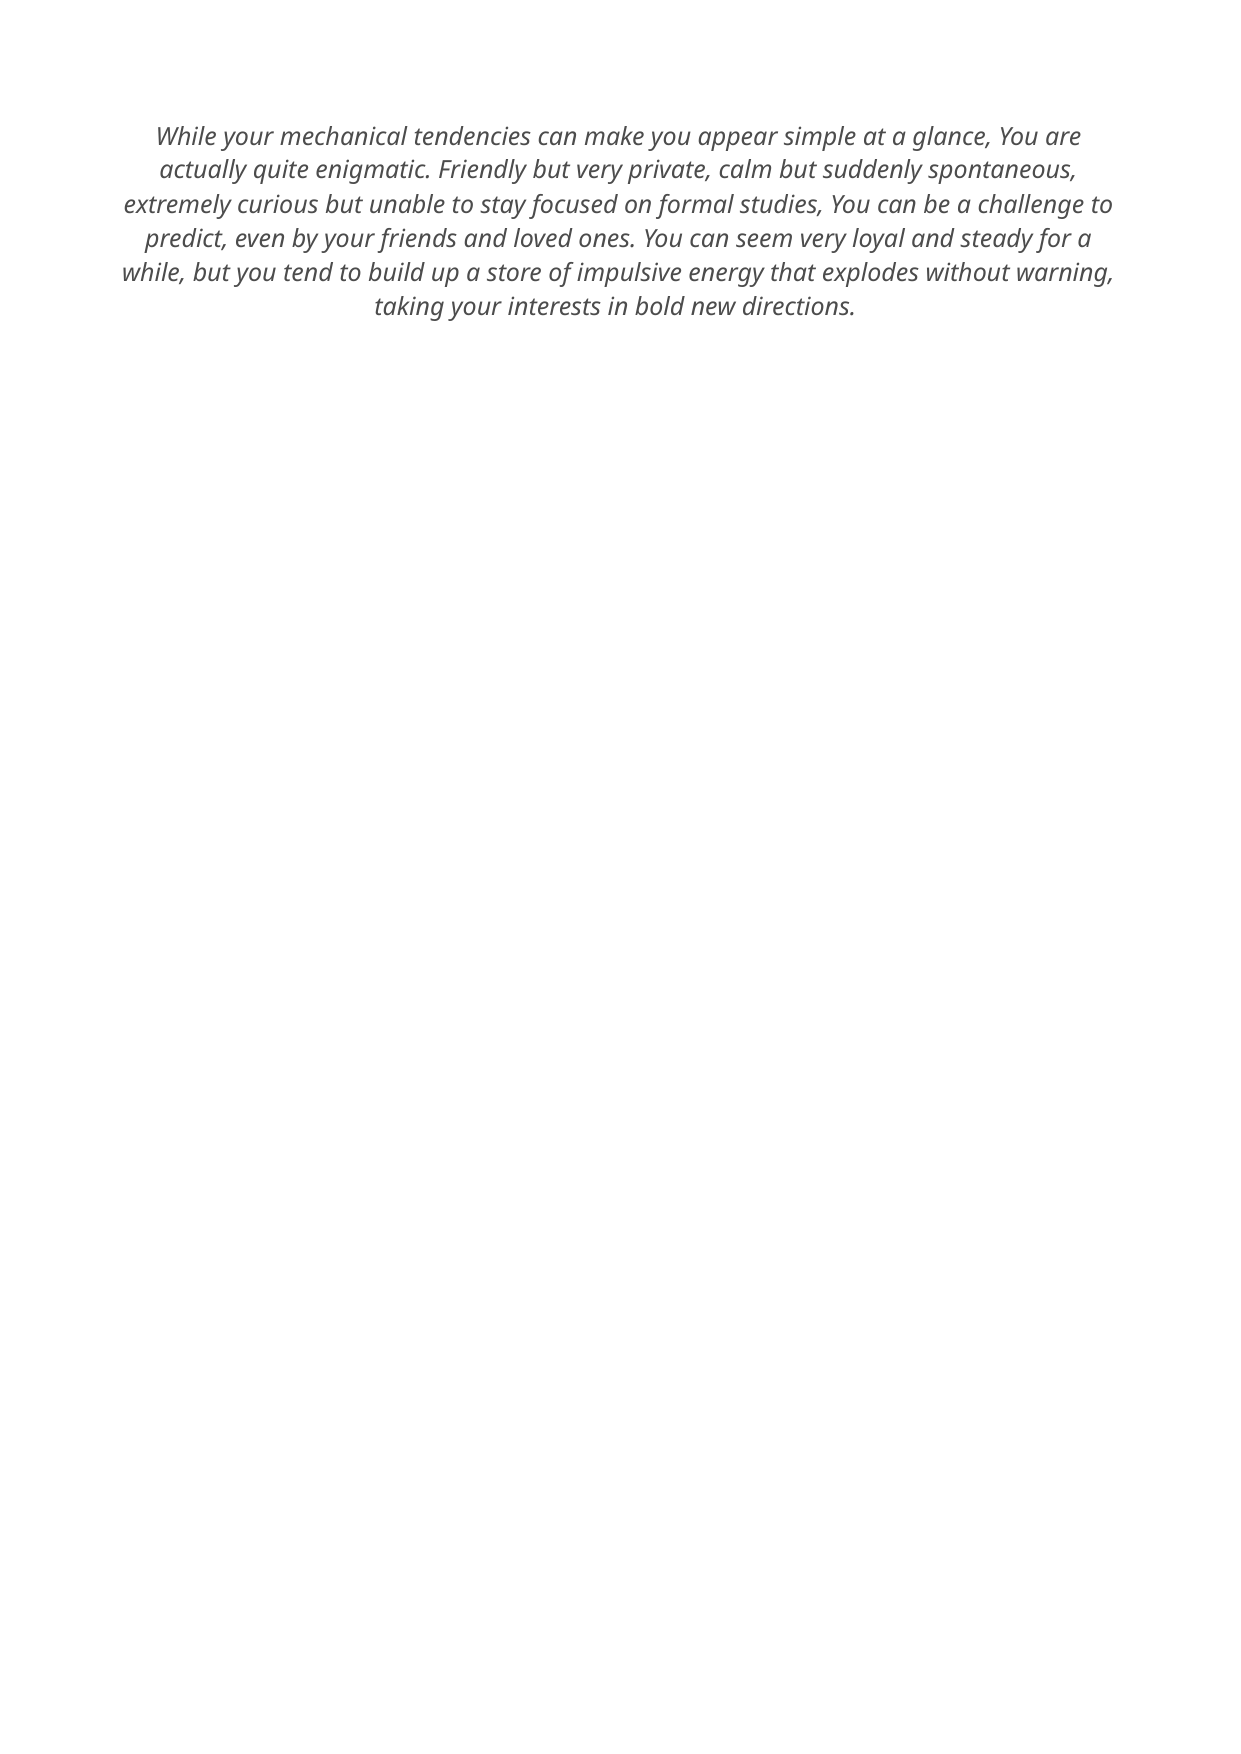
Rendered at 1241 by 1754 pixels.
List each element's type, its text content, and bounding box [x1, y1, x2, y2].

text While your mechanical tendencies can make you appear simple at a glance, You are actually quite enigmatic. Friendly but very private, calm but suddenly spontaneous, extremely curious but unable to stay focused on formal studies, You can be a challenge to predict, even by your friends and loved ones. You can seem very loyal and steady for a while, but you tend to build up a store of impulsive energy that explodes without warning, taking your interests in bold new directions. [118, 118, 1122, 322]
